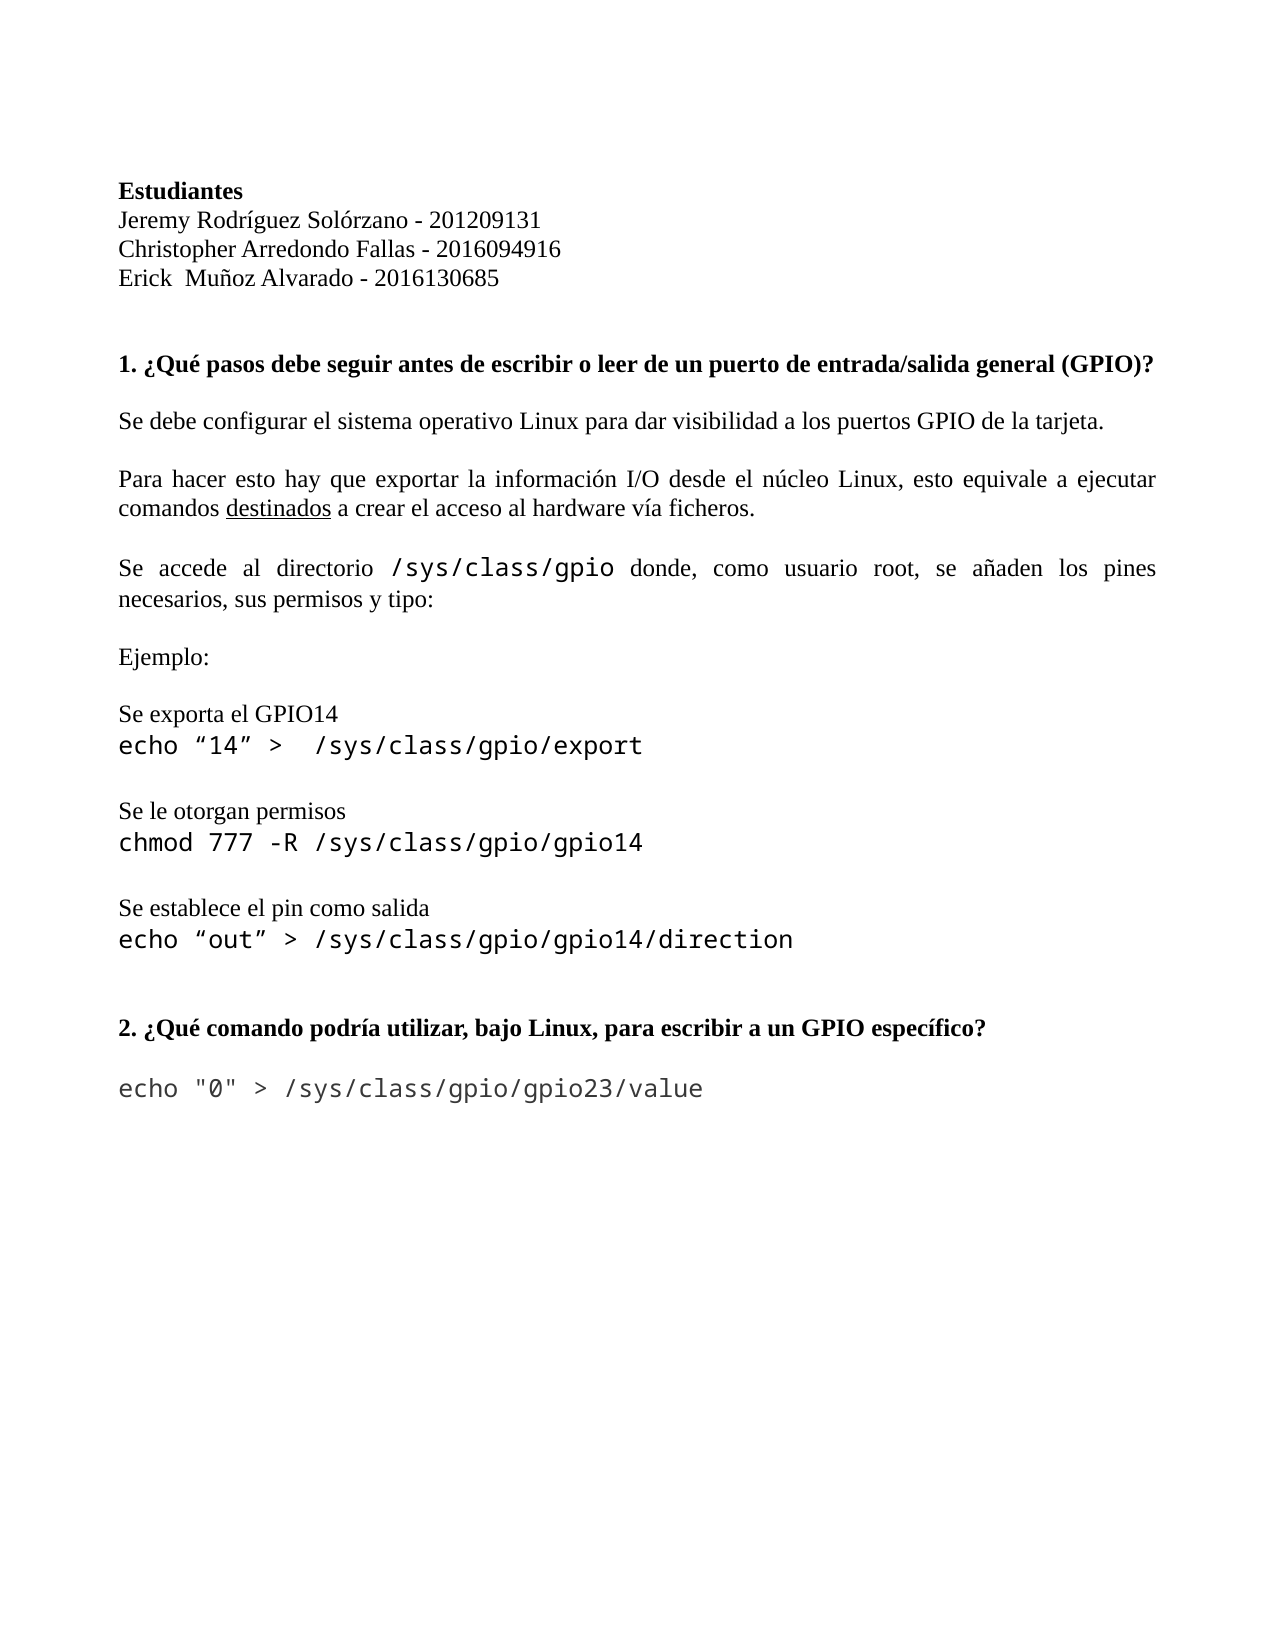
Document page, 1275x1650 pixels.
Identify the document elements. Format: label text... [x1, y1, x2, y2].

text chmod 777 -R /sys/class/gpio/gpio14 [118, 825, 1157, 859]
text 1. ¿Qué pasos debe seguir antes de escribir o leer de un puerto de entrada/salida general (GPIO)? [118, 349, 1157, 378]
text 2. ¿Qué comando podría utilizar, bajo Linux, para escribir a un GPIO específico? [118, 1013, 1157, 1042]
text echo “out” > /sys/class/gpio/gpio14/direction [118, 922, 1157, 956]
text Christopher Arredondo Fallas - 2016094916 [118, 234, 1157, 263]
text Ejemplo: [118, 642, 1157, 670]
text Erick Muñoz Alvarado - 2016130685 [118, 263, 1157, 291]
text Estudiantes [118, 176, 1157, 205]
text Para hacer esto hay que exportar la información I/O desde el núcleo Linux, esto equivale a ejecutar comandos destinados a crear el acceso al hardware vía ficheros. [118, 464, 1157, 521]
text echo "0" > /sys/class/gpio/gpio23/value [118, 1071, 1157, 1105]
text Se establece el pin como salida [118, 893, 1157, 922]
text echo “14” > /sys/class/gpio/export [118, 728, 1157, 762]
text Se debe configurar el sistema operativo Linux para dar visibilidad a los puertos GPIO de la tarjeta. [118, 406, 1157, 435]
text Jeremy Rodríguez Solórzano - 201209131 [118, 205, 1157, 234]
text Se le otorgan permisos [118, 796, 1157, 825]
text Se exporta el GPIO14 [118, 699, 1157, 728]
text Se accede al directorio /sys/class/gpio donde, como usuario root, se añaden los pines necesarios, sus permisos y tipo: [118, 550, 1157, 613]
